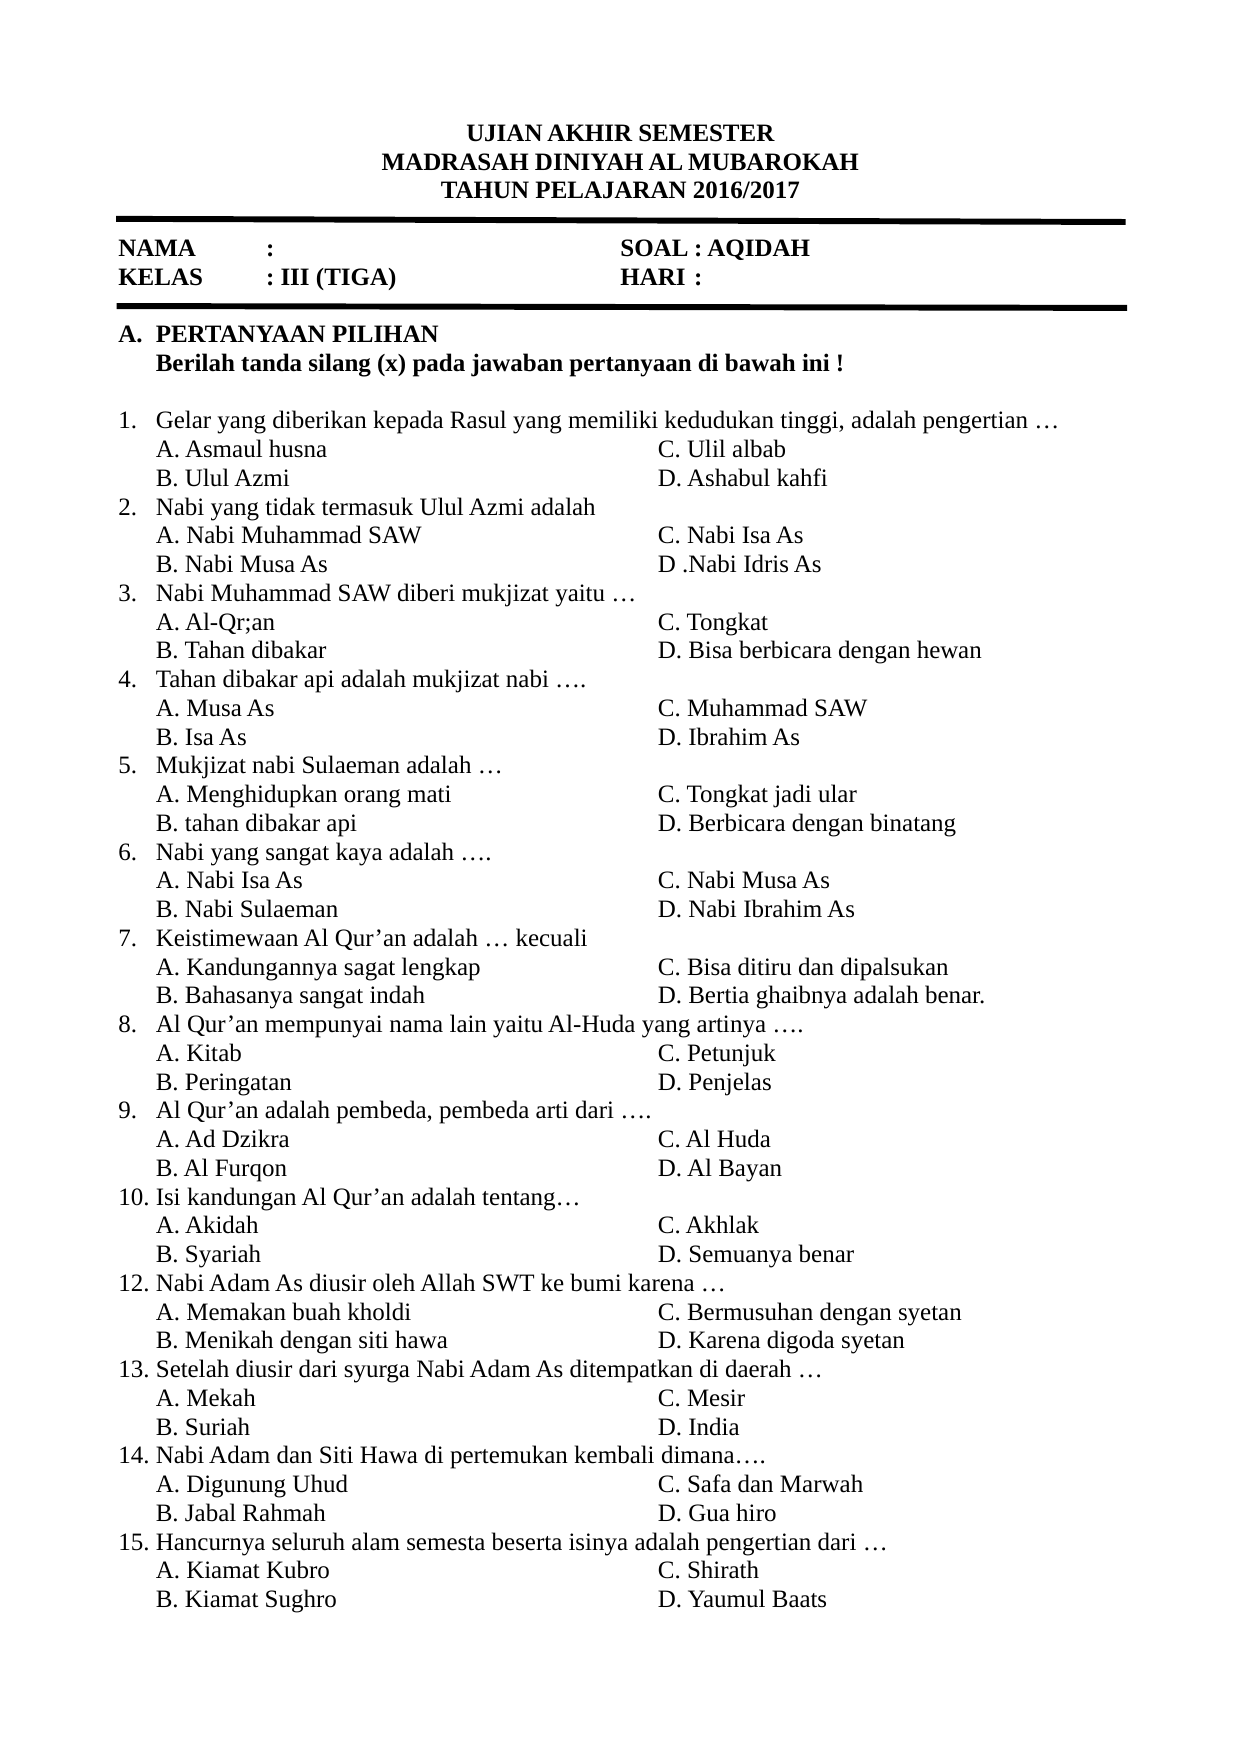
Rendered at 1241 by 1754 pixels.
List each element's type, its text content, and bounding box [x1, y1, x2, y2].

text D. Ibrahim As [620, 722, 1122, 751]
text D. Penjelas [620, 1067, 1122, 1096]
text A. Digunung Uhud [118, 1469, 620, 1498]
text A. Kitab [118, 1038, 620, 1067]
text B. Tahan dibakar [118, 636, 620, 664]
text Berilah tanda silang (x) pada jawaban pertanyaan di bawah ini ! [118, 348, 1122, 377]
text 13. Setelah diusir dari syurga Nabi Adam As ditempatkan di daerah … [118, 1354, 1122, 1383]
text UJIAN AKHIR SEMESTER [118, 118, 1122, 147]
text D. Bisa berbicara dengan hewan [620, 636, 1122, 664]
text B. Al Furqon [118, 1153, 620, 1182]
text A. PERTANYAAN PILIHAN [118, 319, 1122, 348]
text C. Akhlak [620, 1211, 1122, 1239]
text A. Nabi Muhammad SAW [118, 521, 620, 549]
text 15. Hancurnya seluruh alam semesta beserta isinya adalah pengertian dari … [118, 1527, 1122, 1556]
text 1. Gelar yang diberikan kepada Rasul yang memiliki kedudukan tinggi, adalah pengertian … [118, 406, 1122, 434]
text C. Mesir [620, 1383, 1122, 1412]
text C. Petunjuk [620, 1038, 1122, 1067]
text B. Kiamat Sughro [118, 1584, 620, 1613]
text D. Semuanya benar [620, 1239, 1122, 1268]
text D. Nabi Ibrahim As [620, 894, 1122, 923]
text C. Bermusuhan dengan syetan [620, 1297, 1122, 1326]
text 8. Al Qur’an mempunyai nama lain yaitu Al-Huda yang artinya …. [118, 1009, 1122, 1038]
text B. Syariah [118, 1239, 620, 1268]
text KELAS : III (TIGA) [118, 262, 620, 291]
text 12. Nabi Adam As diusir oleh Allah SWT ke bumi karena … [118, 1268, 1122, 1297]
text B. Isa As [118, 722, 620, 751]
text D. Berbicara dengan binatang [620, 808, 1122, 837]
text 5. Mukjizat nabi Sulaeman adalah … [118, 751, 1122, 779]
text 9. Al Qur’an adalah pembeda, pembeda arti dari …. [118, 1096, 1122, 1124]
text D .Nabi Idris As [620, 549, 1122, 578]
text 7. Keistimewaan Al Qur’an adalah … kecuali [118, 923, 1122, 952]
text C. Nabi Isa As [620, 521, 1122, 549]
text B. Nabi Sulaeman [118, 894, 620, 923]
text 14. Nabi Adam dan Siti Hawa di pertemukan kembali dimana…. [118, 1441, 1122, 1469]
text C. Tongkat jadi ular [620, 779, 1122, 808]
text B. Jabal Rahmah [118, 1498, 620, 1527]
text A. Nabi Isa As [118, 866, 620, 894]
text A. Ad Dzikra [118, 1124, 620, 1153]
text D. Bertia ghaibnya adalah benar. [620, 981, 1122, 1009]
text A. Kandungannya sagat lengkap [118, 952, 620, 981]
text C. Bisa ditiru dan dipalsukan [620, 952, 1122, 981]
text C. Nabi Musa As [620, 866, 1122, 894]
text C. Safa dan Marwah [620, 1469, 1122, 1498]
text D. Gua hiro [620, 1498, 1122, 1527]
text A. Mekah [118, 1383, 620, 1412]
text A. Asmaul husna [118, 434, 620, 463]
text A. Akidah [118, 1211, 620, 1239]
text B. tahan dibakar api [118, 808, 620, 837]
text MADRASAH DINIYAH AL MUBAROKAH [118, 147, 1122, 176]
text D. India [620, 1412, 1122, 1441]
text C. Tongkat [620, 607, 1122, 636]
text D. Yaumul Baats [620, 1584, 1122, 1613]
text A. Menghidupkan orang mati [118, 779, 620, 808]
text B. Suriah [118, 1412, 620, 1441]
text 6. Nabi yang sangat kaya adalah …. [118, 837, 1122, 866]
text B. Peringatan [118, 1067, 620, 1096]
text NAMA : [118, 233, 620, 262]
text 2. Nabi yang tidak termasuk Ulul Azmi adalah [118, 492, 1122, 521]
text A. Al-Qr;an [118, 607, 620, 636]
text 3. Nabi Muhammad SAW diberi mukjizat yaitu … [118, 578, 1122, 607]
text B. Nabi Musa As [118, 549, 620, 578]
text 10. Isi kandungan Al Qur’an adalah tentang… [118, 1182, 1122, 1211]
text A. Memakan buah kholdi [118, 1297, 620, 1326]
text A. Kiamat Kubro [118, 1556, 620, 1584]
text B. Ulul Azmi [118, 463, 620, 492]
text HARI : [620, 262, 1122, 291]
text D. Ashabul kahfi [620, 463, 1122, 492]
text B. Menikah dengan siti hawa [118, 1326, 620, 1354]
text D. Al Bayan [620, 1153, 1122, 1182]
text C. Shirath [620, 1556, 1122, 1584]
text C. Muhammad SAW [620, 693, 1122, 722]
text B. Bahasanya sangat indah [118, 981, 620, 1009]
text C. Al Huda [620, 1124, 1122, 1153]
text TAHUN PELAJARAN 2016/2017 [118, 176, 1122, 204]
text 4. Tahan dibakar api adalah mukjizat nabi …. [118, 664, 1122, 693]
text D. Karena digoda syetan [620, 1326, 1122, 1354]
text SOAL : AQIDAH [620, 233, 1122, 262]
text A. Musa As [118, 693, 620, 722]
text C. Ulil albab [620, 434, 1122, 463]
